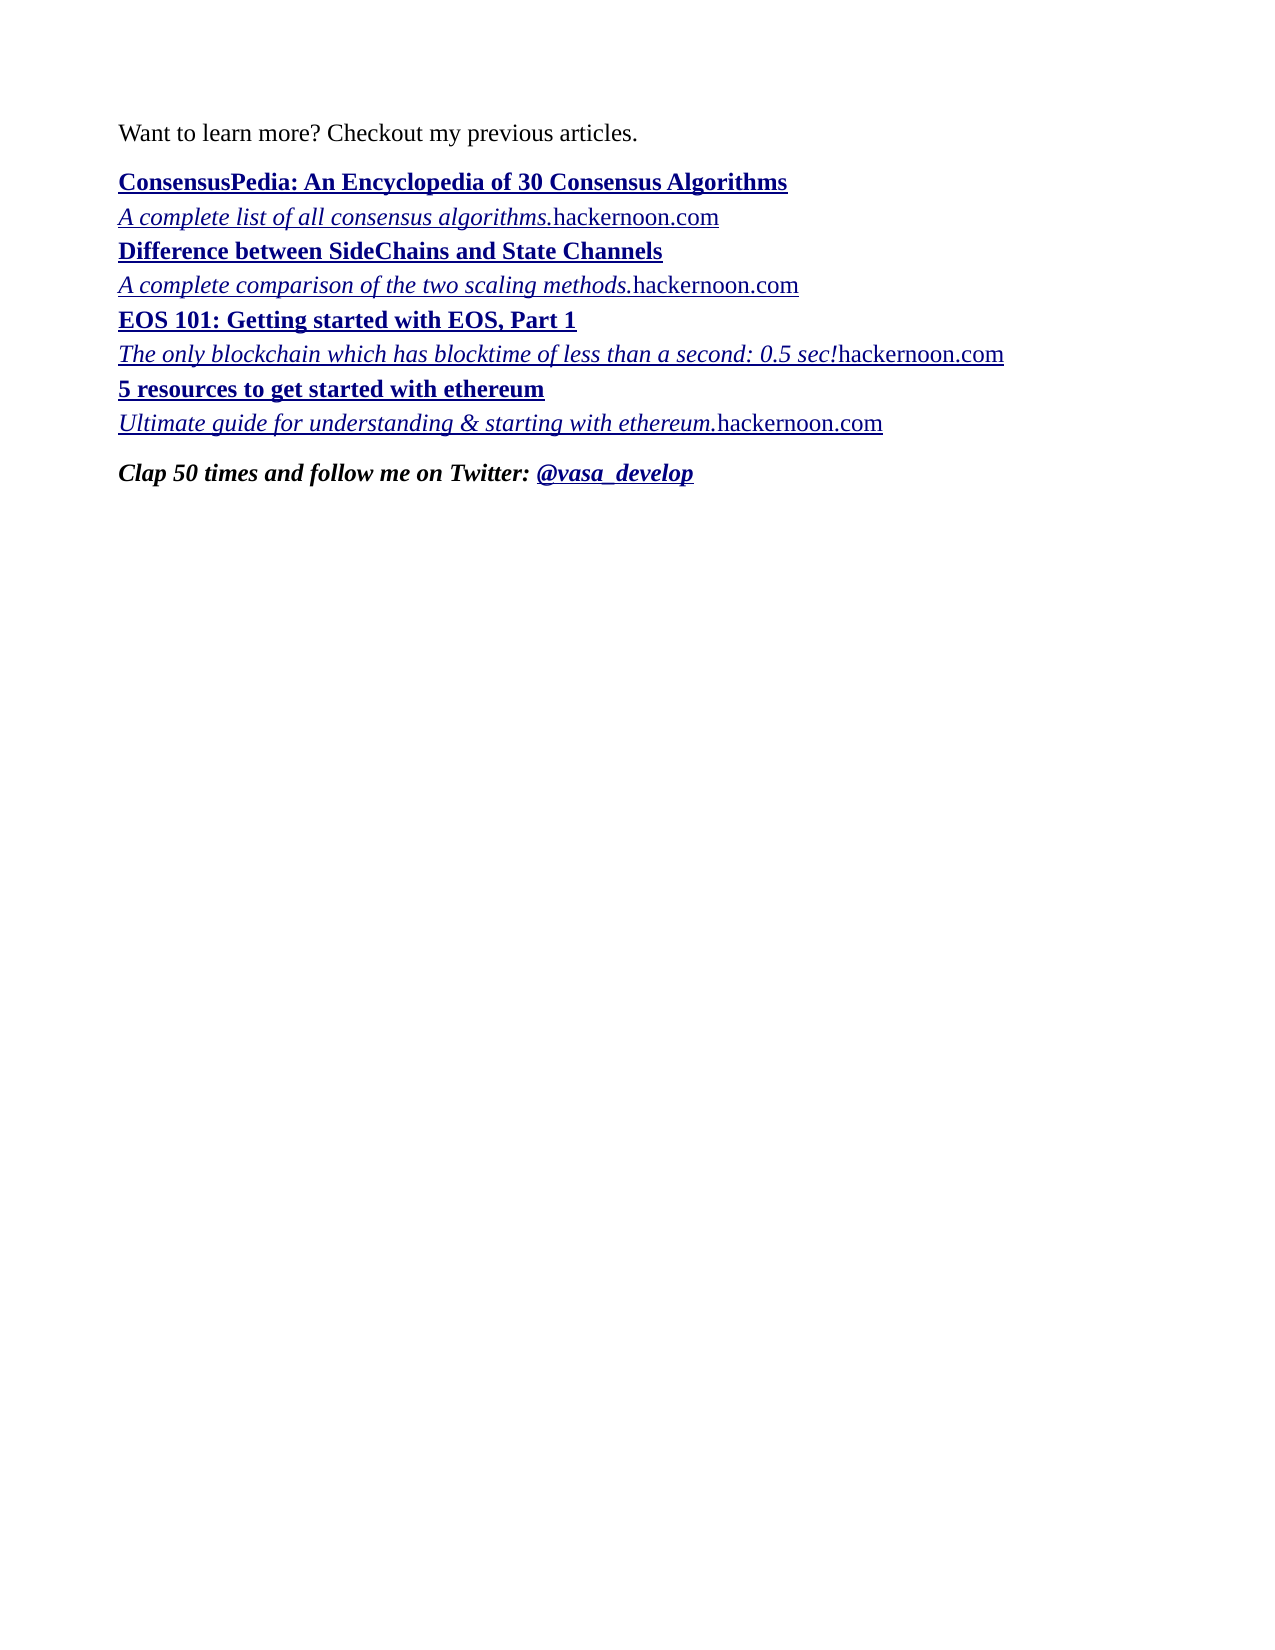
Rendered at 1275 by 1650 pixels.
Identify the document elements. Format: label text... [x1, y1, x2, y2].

text 5 resources to get started with ethereum Ultimate guide for understanding & starting with ethereum.hackernoon.com [118, 374, 1157, 437]
text Clap 50 times and follow me on Twitter: @vasa_develop [118, 458, 1157, 486]
text ConsensusPedia: An Encyclopedia of 30 Consensus Algorithms A complete list of all consensus algorithms.hackernoon.com [118, 167, 1157, 230]
text EOS 101: Getting started with EOS, Part 1 The only blockchain which has blocktime of less than a second: 0.5 sec!hackernoon.com [118, 305, 1157, 368]
text Difference between SideChains and State Channels A complete comparison of the two scaling methods.hackernoon.com [118, 236, 1157, 299]
text Want to learn more? Checkout my previous articles. [118, 118, 1157, 147]
